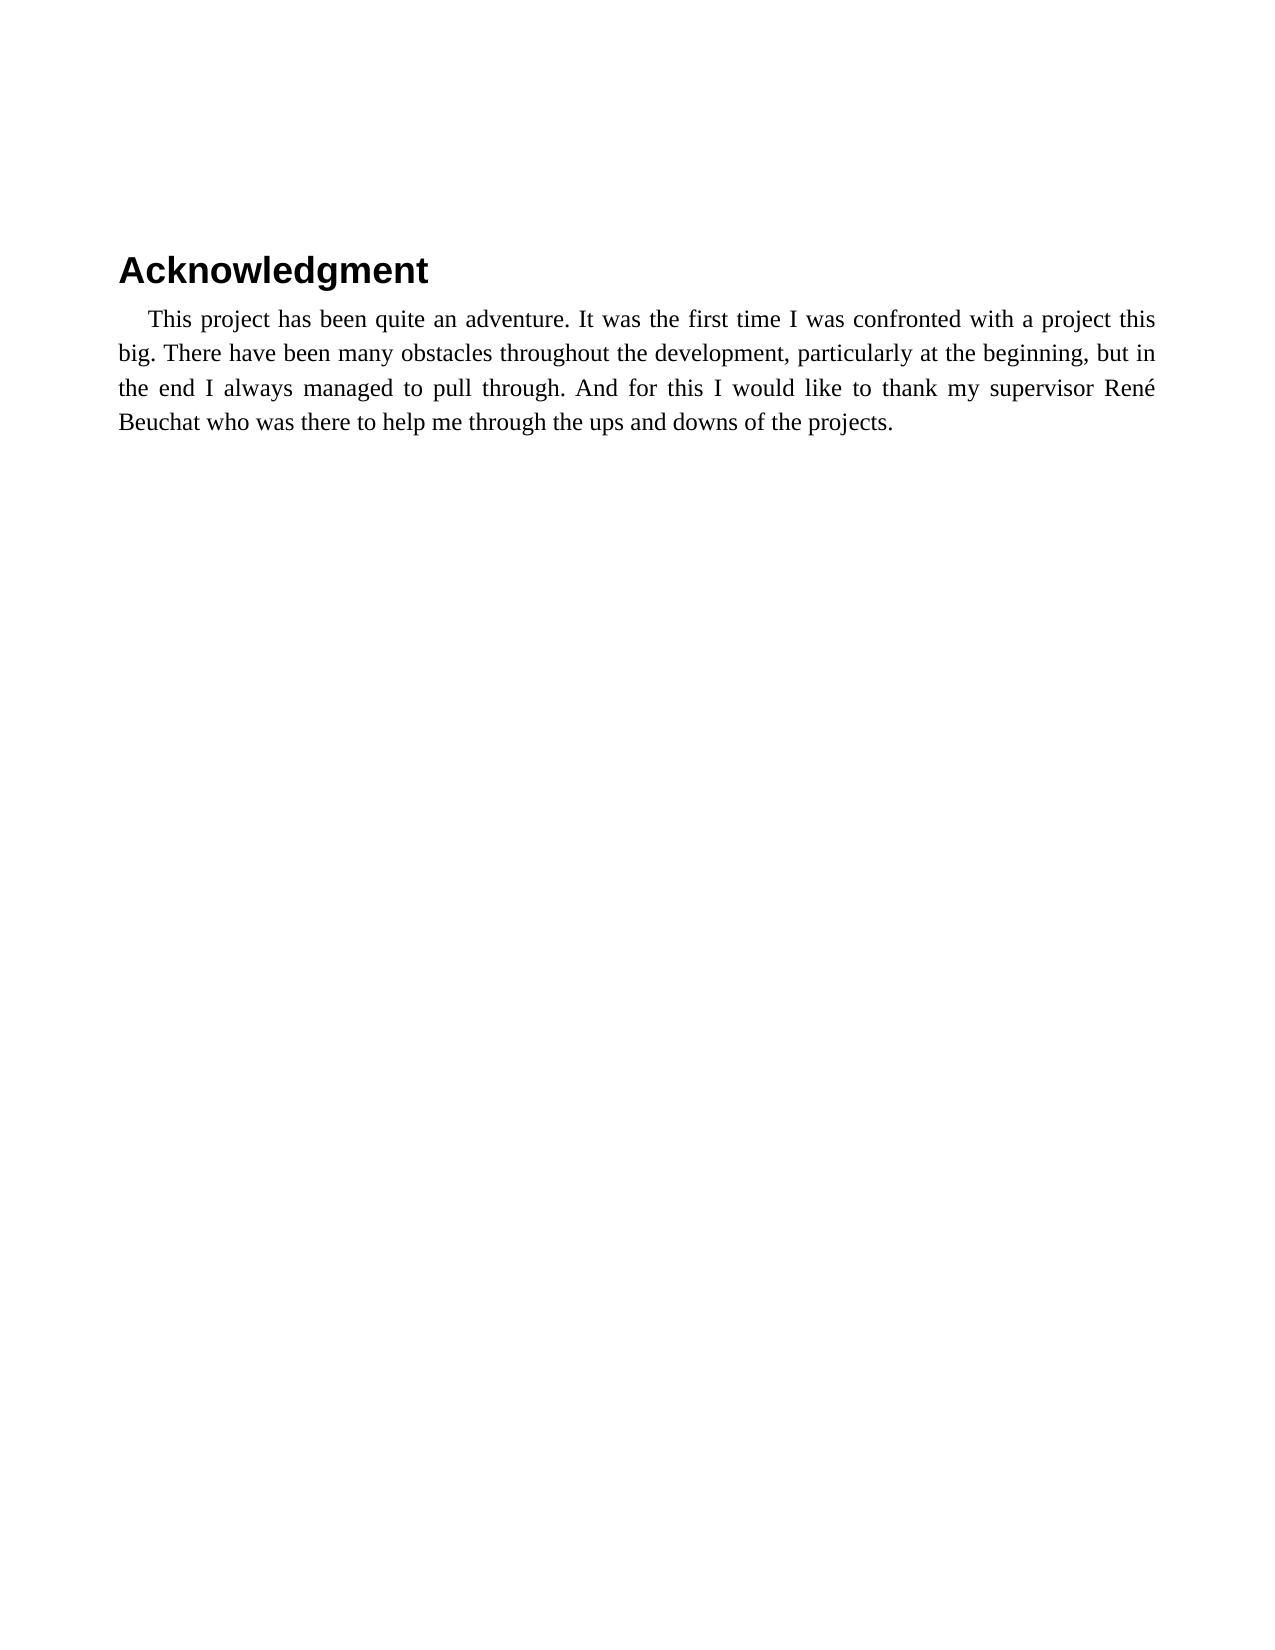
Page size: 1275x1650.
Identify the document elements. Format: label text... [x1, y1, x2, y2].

subtitle Acknowledgment [118, 248, 1157, 291]
text This project has been quite an adventure. It was the first time I was confronted with a project this big. There have been many obstacles throughout the development, particularly at the beginning, but in the end I always managed to pull through. And for this I would like to thank my supervisor René Beuchat who was there to help me through the ups and downs of the projects. [118, 304, 1157, 436]
